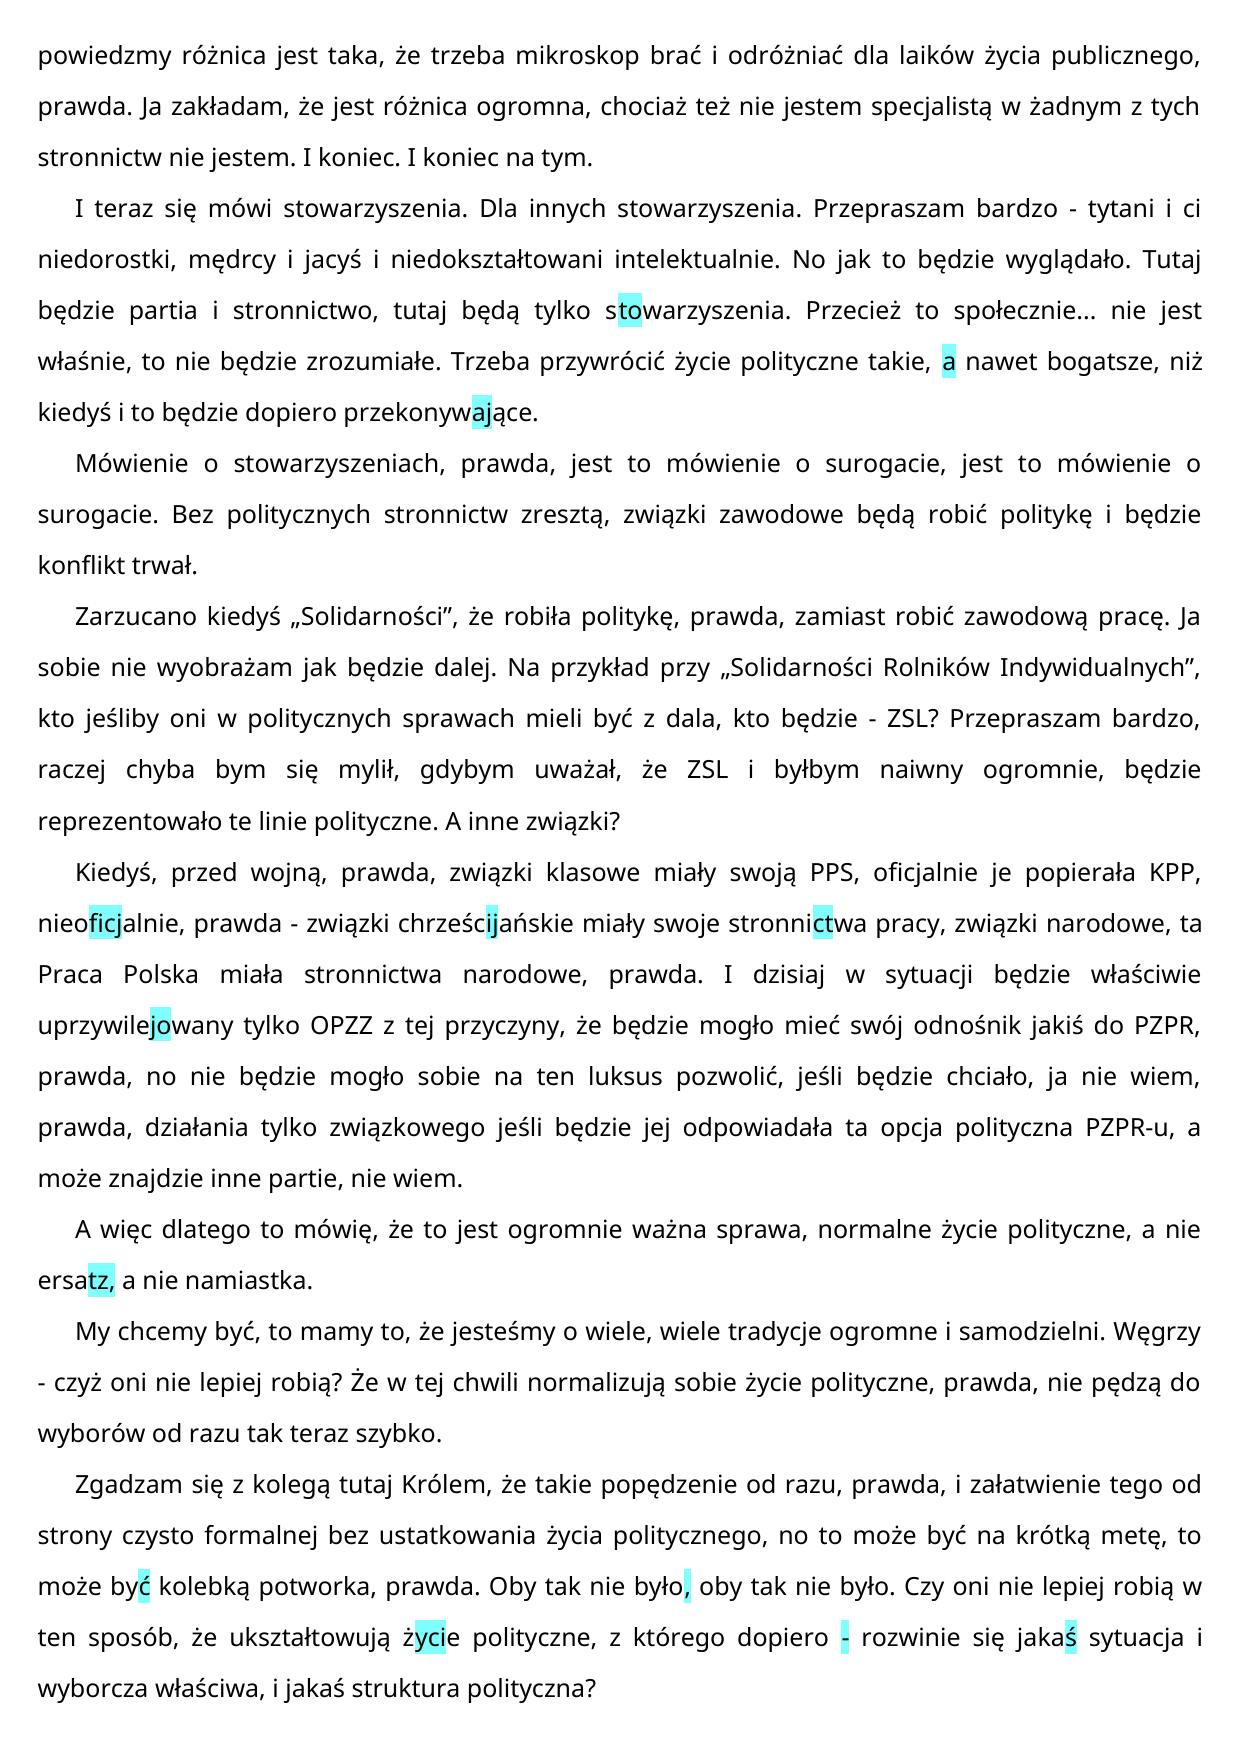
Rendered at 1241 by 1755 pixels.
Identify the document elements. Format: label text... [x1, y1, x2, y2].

text Zgadzam się z kolegą tutaj Królem, że takie popędzenie od razu, prawda, i załatwienie tego od strony czysto formalnej bez ustatkowania życia politycznego, no to może być na krótką metę, to może być kolebką potworka, prawda. Oby tak nie było, oby tak nie było. Czy oni nie lepiej robią w ten sposób, że ukształtowują życie polityczne, z którego dopiero - rozwinie się jakaś sytuacja i wyborcza właściwa, i jakaś struktura polityczna? [37, 1467, 1203, 1705]
text My chcemy być, to mamy to, że jesteśmy o wiele, wiele tradycje ogromne i samodzielni. Węgrzy - czyż oni nie lepiej robią? Że w tej chwili normalizują sobie życie polityczne, prawda, nie pędzą do wyborów od razu tak teraz szybko. [37, 1313, 1203, 1450]
text Mówienie o stowarzyszeniach, prawda, jest to mówienie o surogacie, jest to mówienie o surogacie. Bez politycznych stronnictw zresztą, związki zawodowe będą robić politykę i będzie konflikt trwał. [37, 446, 1203, 582]
text powiedzmy różnica jest taka, że trzeba mikroskop brać i odróżniać dla laików życia publicznego, prawda. Ja zakładam, że jest różnica ogromna, chociaż też nie jestem specjalistą w żadnym z tych stronnictw nie jestem. I koniec. I koniec na tym. [37, 37, 1203, 174]
text Zarzucano kiedyś „Solidarności”, że robiła politykę, prawda, zamiast robić zawodową pracę. Ja sobie nie wyobrażam jak będzie dalej. Na przykład przy „Solidarności Rolników Indywidualnych”, kto jeśliby oni w politycznych sprawach mieli być z dala, kto będzie - ZSL? Przepraszam bardzo, raczej chyba bym się mylił, gdybym uważał, że ZSL i byłbym naiwny ogromnie, będzie reprezentowało te linie polityczne. A inne związki? [37, 599, 1203, 837]
text A więc dlatego to mówię, że to jest ogromnie ważna sprawa, normalne życie polityczne, a nie ersatz, a nie namiastka. [37, 1211, 1203, 1297]
text I teraz się mówi stowarzyszenia. Dla innych stowarzyszenia. Przepraszam bardzo - tytani i ci niedorostki, mędrcy i jacyś i niedokształtowani intelektualnie. No jak to będzie wyglądało. Tutaj będzie partia i stronnictwo, tutaj będą tylko stowarzyszenia. Przecież to społecznie... nie jest właśnie, to nie będzie zrozumiałe. Trzeba przywrócić życie polityczne takie, a nawet bogatsze, niż kiedyś i to będzie dopiero przekonywające. [37, 191, 1203, 429]
text Kiedyś, przed wojną, prawda, związki klasowe miały swoją PPS, oficjalnie je popierała KPP, nieoficjalnie, prawda - związki chrześcijańskie miały swoje stronnictwa pracy, związki narodowe, ta Praca Polska miała stronnictwa narodowe, prawda. I dzisiaj w sytuacji będzie właściwie uprzywilejowany tylko OPZZ z tej przyczyny, że będzie mogło mieć swój odnośnik jakiś do PZPR, prawda, no nie będzie mogło sobie na ten luksus pozwolić, jeśli będzie chciało, ja nie wiem, prawda, działania tylko związkowego jeśli będzie jej odpowiadała ta opcja polityczna PZPR-u, a może znajdzie inne partie, nie wiem. [37, 854, 1203, 1194]
